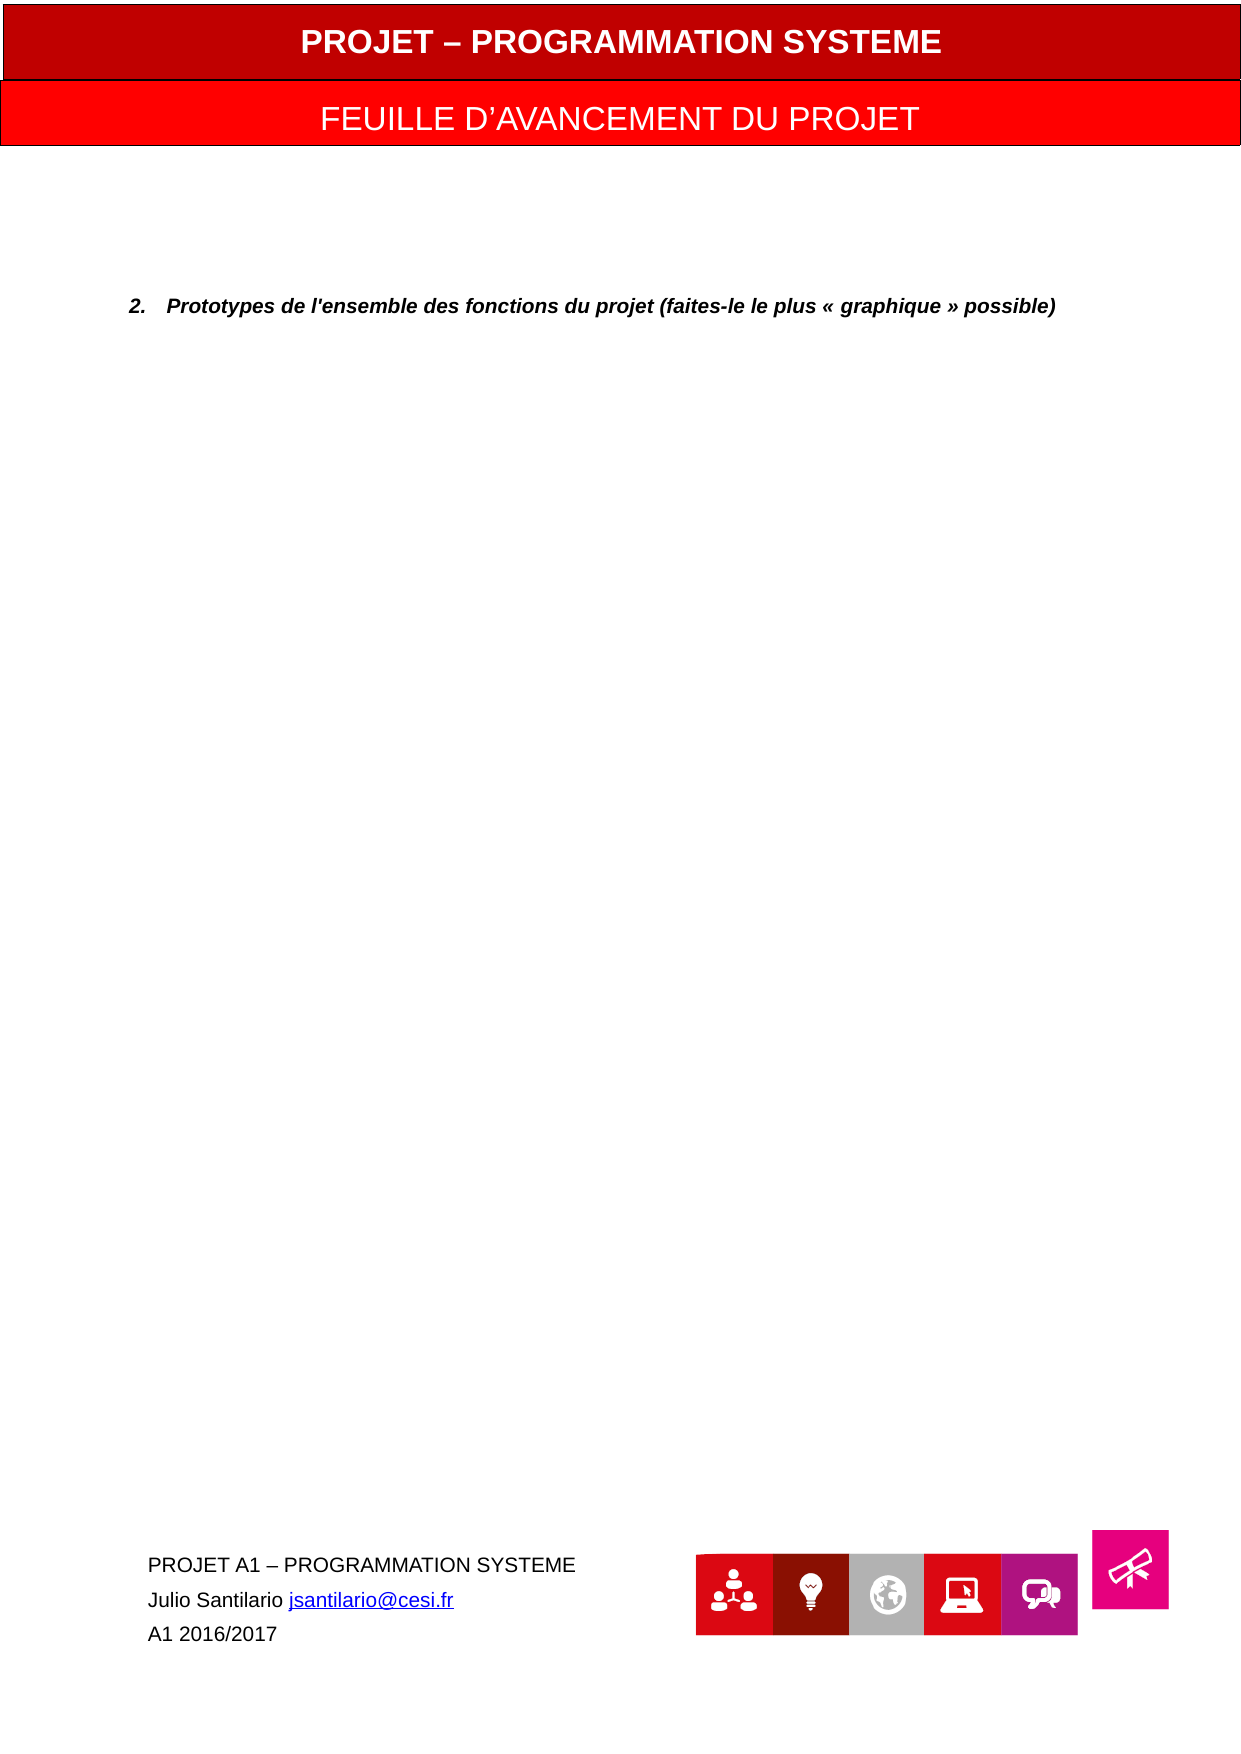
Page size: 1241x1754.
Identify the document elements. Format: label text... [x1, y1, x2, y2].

list Prototypes de l'ensemble des fonctions du projet (faites-le le plus « graphique » possible) [129, 294, 1093, 318]
